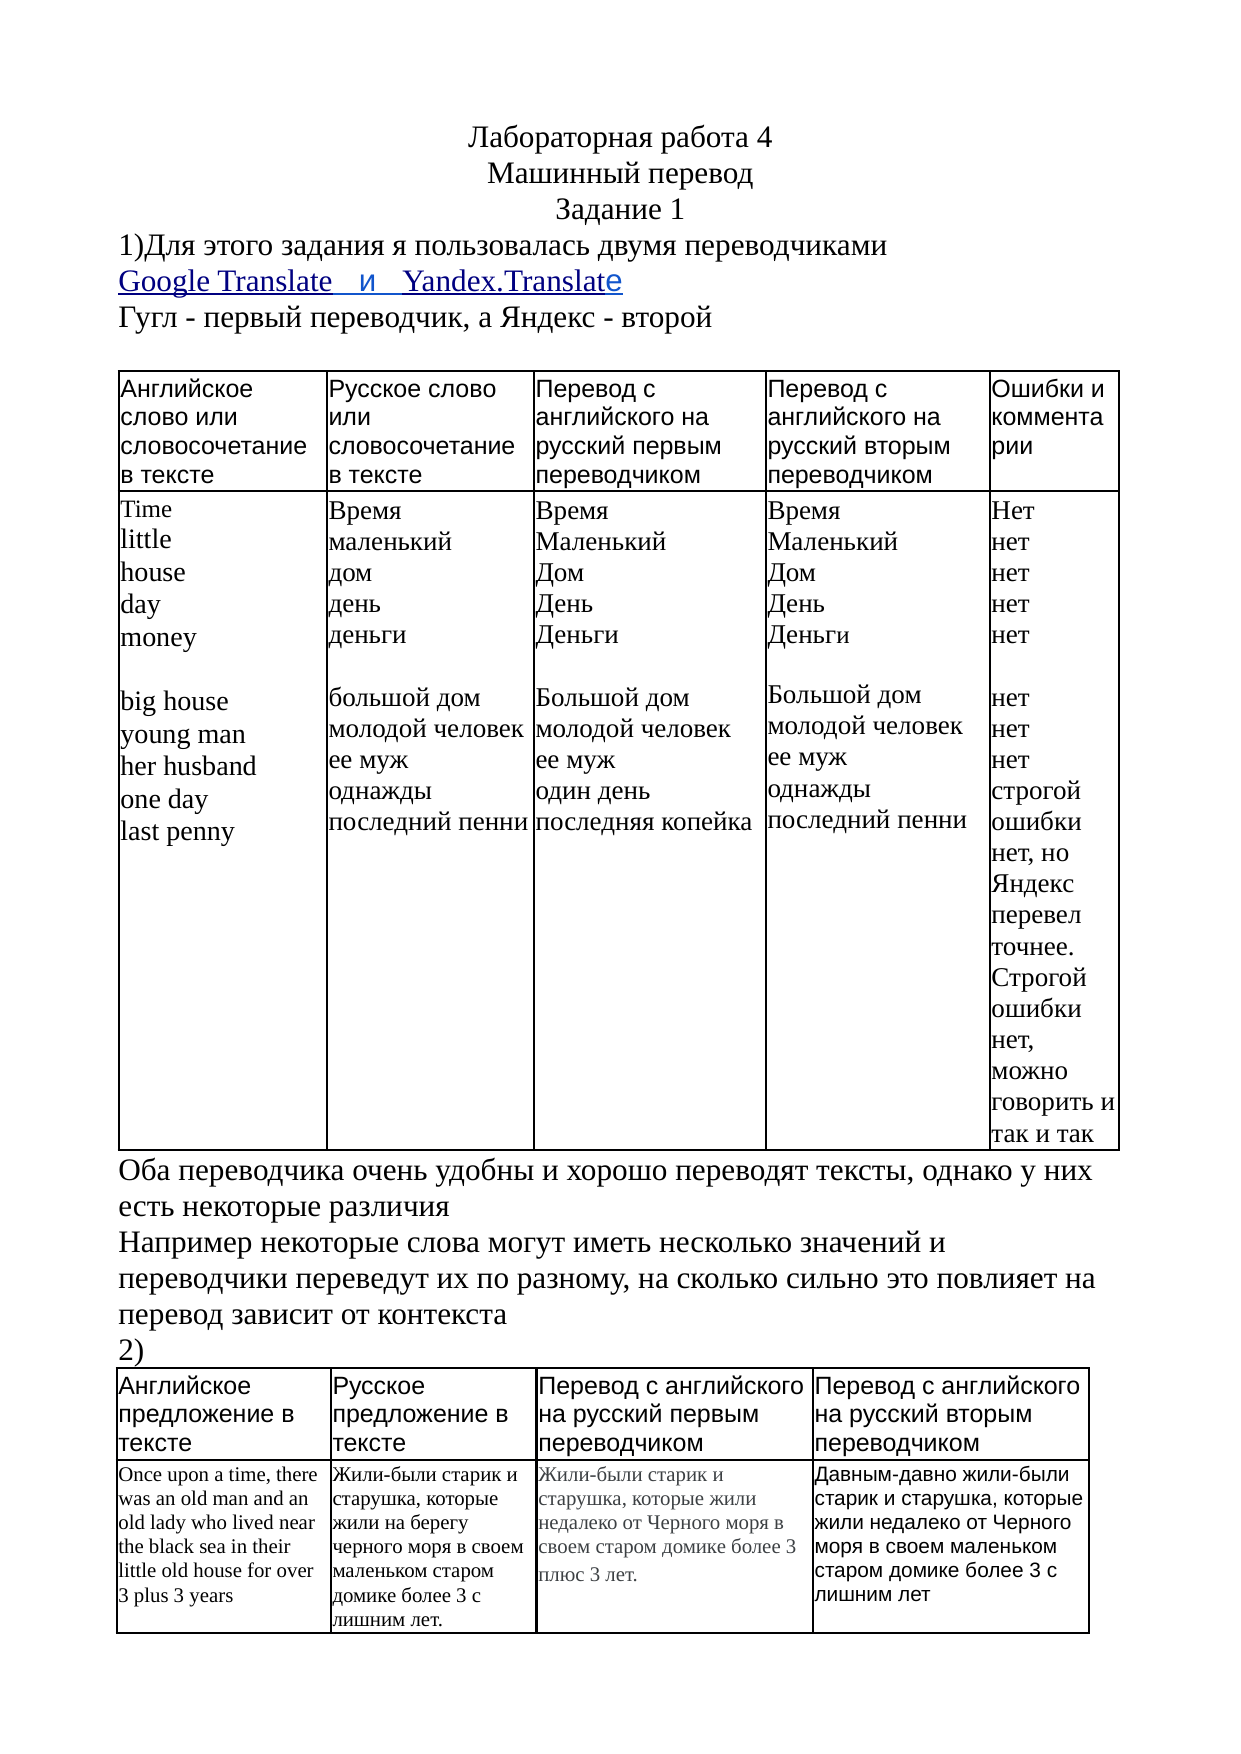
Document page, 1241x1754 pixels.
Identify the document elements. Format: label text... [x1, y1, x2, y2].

text 2) [118, 1331, 1122, 1367]
table_cell Once upon a time, there was an old man and an old lady who lived near the black sea in their little old house for over 3 plus 3 years [118, 1461, 330, 1632]
text Машинный перевод Задание 1 [118, 154, 1122, 226]
text 1)Для этого задания я пользовалась двумя переводчиками [118, 226, 1122, 262]
table_header Английское предложение в тексте [118, 1369, 330, 1458]
table_cell Time little house day money big house young man her husband one day last penny [120, 492, 326, 1149]
table_cell Время Маленький Дом День Деньги Большой дом молодой человек ее муж однажды последний пенни [767, 492, 989, 1149]
table_cell Жили-были старик и старушка, которые жили на берегу черного моря в своем маленьком старом домике более 3 с лишним лет. [332, 1461, 535, 1632]
table_cell Давным-давно жили-были старик и старушка, которые жили недалеко от Черного моря в своем маленьком старом домике более 3 с лишним лет [814, 1461, 1088, 1632]
table_header Ошибки и комментарии [991, 372, 1118, 490]
table_header Русское предложение в тексте [332, 1369, 535, 1458]
text Лабораторная работа 4 [118, 118, 1122, 154]
table_cell Время Маленький Дом День Деньги Большой дом молодой человек ее муж один день последняя копейка [535, 492, 765, 1149]
text Например некоторые слова могут иметь несколько значений и переводчики переведут их по разному, на сколько сильно это повлияет на перевод зависит от контекста [118, 1223, 1122, 1331]
table_header Перевод с английского на русский первым переводчиком [535, 372, 765, 490]
table_header Перевод с английского на русский вторым переводчиком [767, 372, 989, 490]
table_header Перевод с английского на русский первым переводчиком [538, 1369, 812, 1458]
table_cell Время маленький дом день деньги большой дом молодой человек ее муж однажды последний пенни [328, 492, 533, 1149]
text Google Translate и Yandex.Translate [118, 262, 1122, 298]
table_header Русское слово или словосочетание в тексте [328, 372, 533, 490]
table_cell Нет нет нет нет нет нет нет нет строгой ошибки нет, но Яндекс перевел точнее. Строгой ошибки нет, можно говорить и так и так [991, 492, 1118, 1149]
table_cell Жили-были старик и старушка, которые жили недалеко от Черного моря в своем старом домике более 3 плюс 3 лет. [538, 1461, 812, 1632]
text Гугл - первый переводчик, а Яндекс - второй [118, 298, 1122, 334]
table_header Английское слово или словосочетание в тексте [120, 372, 326, 490]
text Оба переводчика очень удобны и хорошо переводят тексты, однако у них есть некоторые различия [118, 1151, 1122, 1223]
table_header Перевод с английского на русский вторым переводчиком [814, 1369, 1088, 1458]
